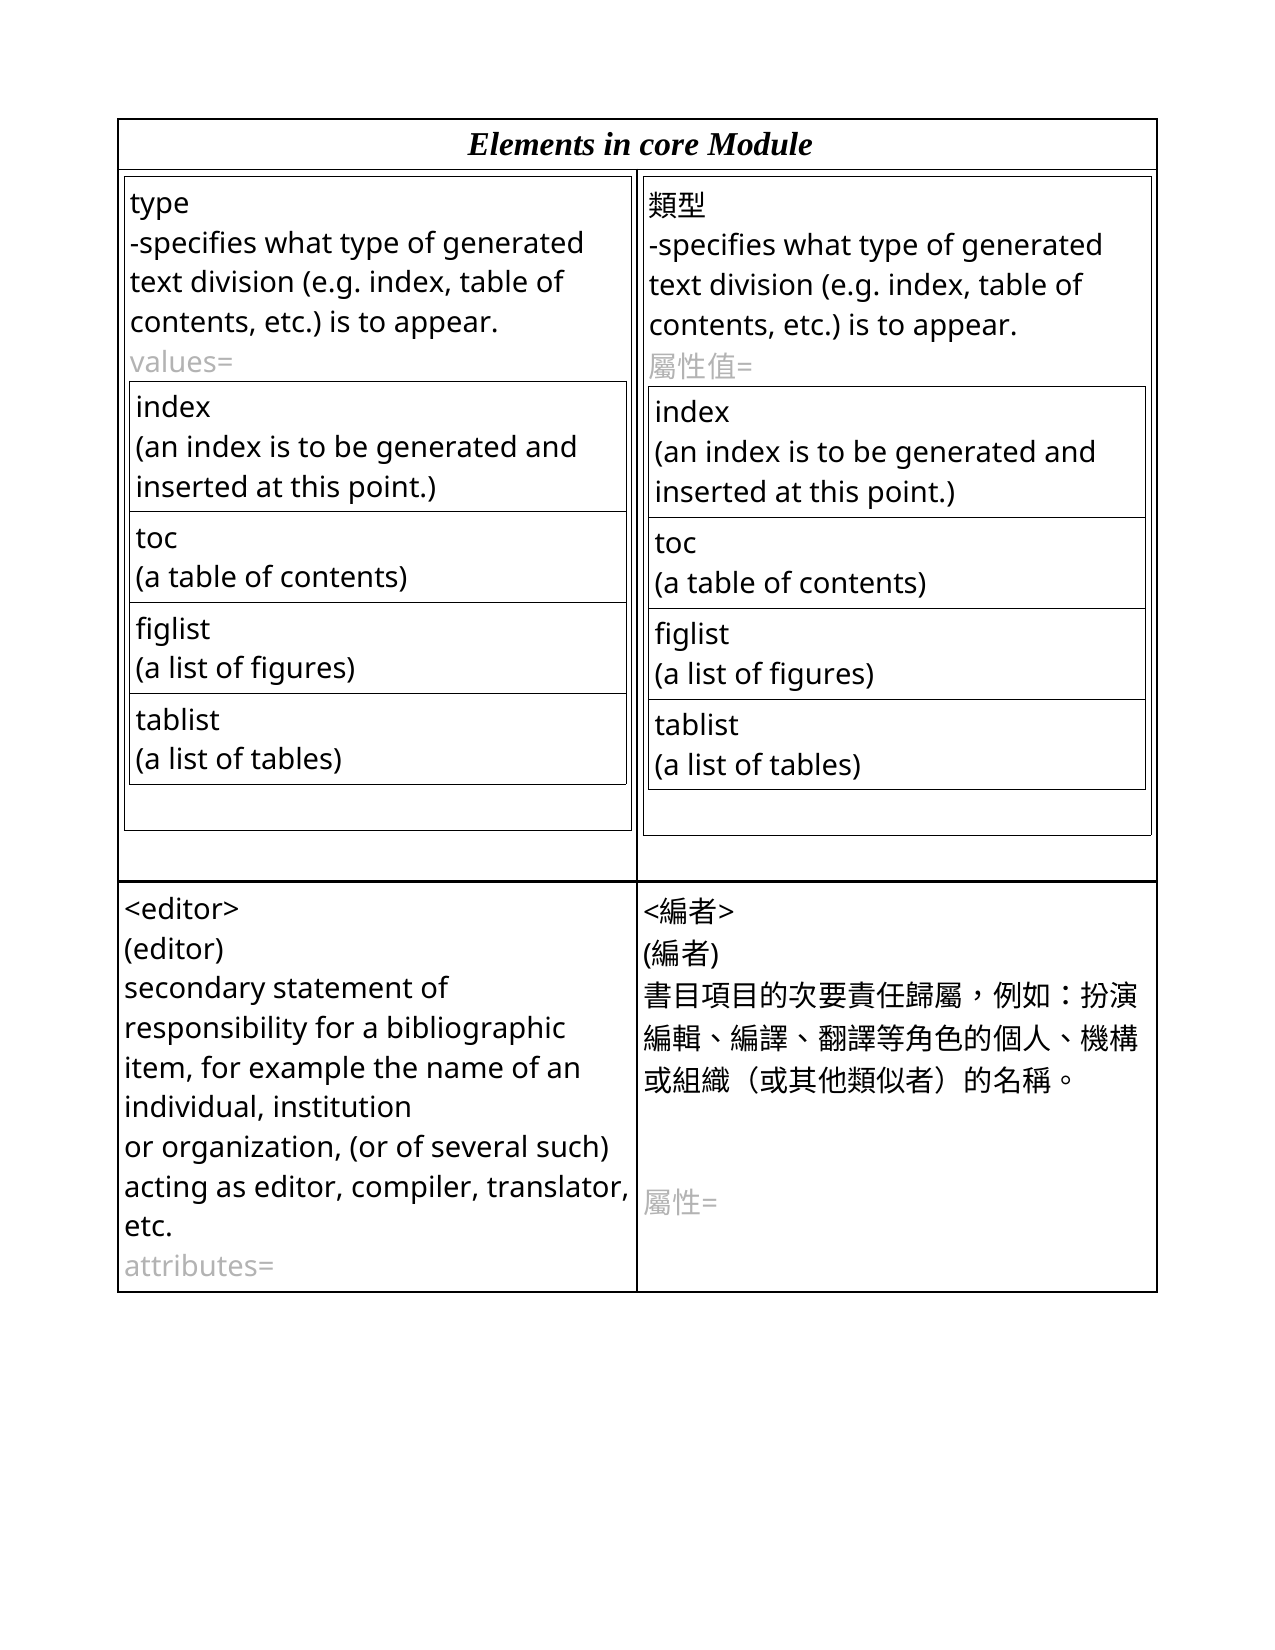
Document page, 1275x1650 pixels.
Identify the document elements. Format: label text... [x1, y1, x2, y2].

table_cell figlist (a list of figures) [130, 603, 626, 693]
table_header index (an index is to be generated and inserted at this point.) [130, 382, 626, 511]
table_cell tablist (a list of tables) [130, 694, 626, 784]
table_cell figlist (a list of figures) [649, 609, 1145, 698]
table_cell tablist (a list of tables) [649, 700, 1145, 789]
table_cell [119, 170, 636, 880]
table_cell toc (a table of contents) [130, 512, 626, 602]
table_header type -specifies what type of generated text division (e.g. index, table of contents, etc.) is to appear. values= [125, 177, 631, 829]
table_header 類型 -specifies what type of generated text division (e.g. index, table of contents, etc.) is to appear. 屬性值= [644, 177, 1151, 835]
table_cell toc (a table of contents) [649, 518, 1145, 607]
table_cell <editor> (editor) secondary statement of responsibility for a bibliographic item, for example the name of an individual, institution or organization, (or of several such) acting as editor, compiler, translator, etc. attributes= [119, 883, 636, 1291]
table_header index (an index is to be generated and inserted at this point.) [649, 387, 1145, 517]
table_cell [638, 170, 1156, 880]
table_header Elements in core Module [119, 120, 1156, 168]
table_cell <編者> (編者) 書目項目的次要責任歸屬，例如：扮演編輯、編譯、翻譯等角色的個人、機構或組織（或其他類似者）的名稱。 屬性= [638, 883, 1156, 1291]
